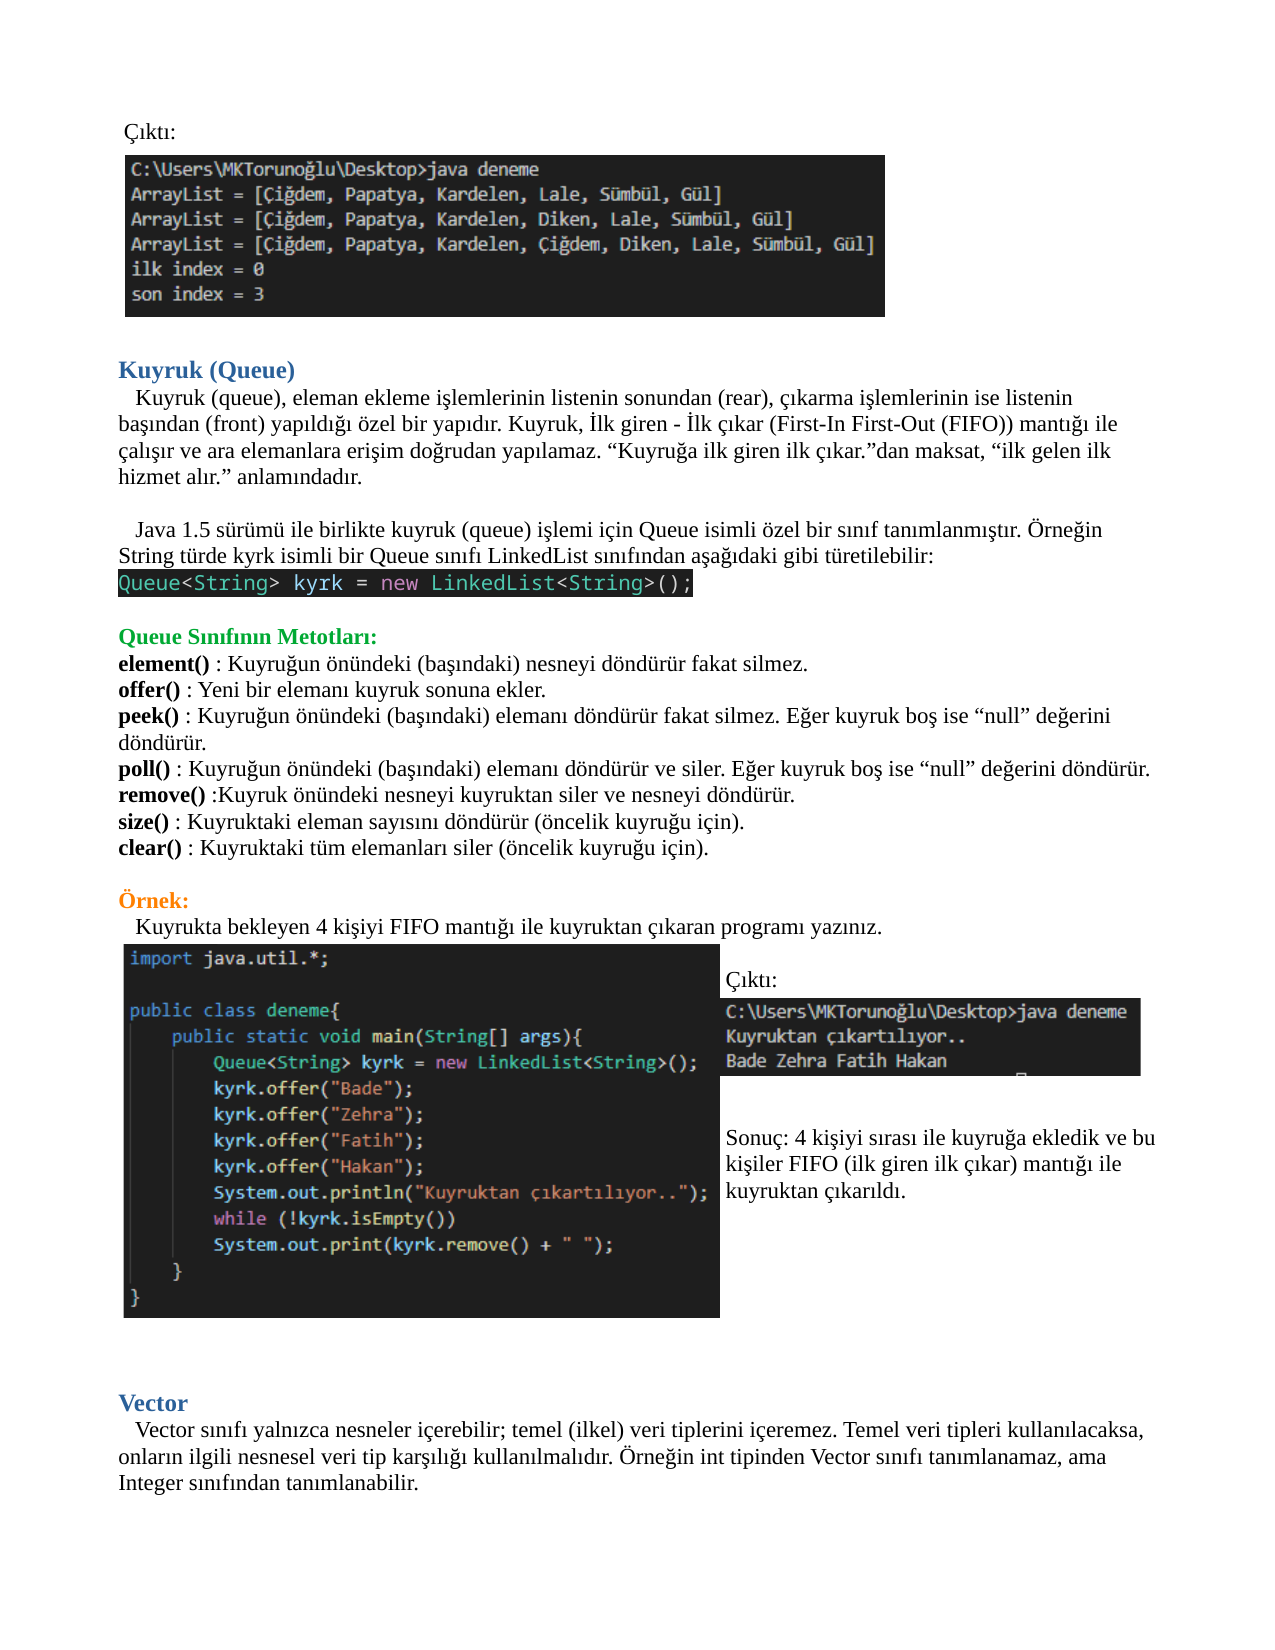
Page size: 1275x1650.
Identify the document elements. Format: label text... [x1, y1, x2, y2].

text clear() : Kuyruktaki tüm elemanları siler (öncelik kuyruğu için). [118, 834, 1157, 861]
picture [125, 155, 885, 317]
text Java 1.5 sürümü ile birlikte kuyruk (queue) işlemi için Queue isimli özel bir sınıf tanımlanmıştır. Örneğin String türde kyrk isimli bir Queue sınıfı LinkedList sınıfından aşağıdaki gibi türetilebilir: [118, 516, 1157, 568]
text Vector sınıfı yalnızca nesneler içerebilir; temel (ilkel) veri tiplerini içeremez. Temel veri tipleri kullanılacaksa, onların ilgili nesnesel veri tip karşılığı kullanılmalıdır. Örneğin int tipinden Vector sınıfı tanımlanamaz, ama Integer sınıfından tanımlanabilir. [118, 1416, 1157, 1495]
text Kuyruk (Queue) [118, 355, 1157, 384]
text Çıktı: [118, 118, 1157, 144]
text Örnek: [118, 887, 1157, 913]
text Çıktı: [720, 966, 1157, 992]
text element() : Kuyruğun önündeki (başındaki) nesneyi döndürür fakat silmez. [118, 650, 1157, 676]
text kuyruktan çıkarıldı. [720, 1177, 1157, 1203]
text peek() : Kuyruğun önündeki (başındaki) elemanı döndürür fakat silmez. Eğer kuyruk boş ise “null” değerini döndürür. [118, 702, 1157, 755]
text remove() :Kuyruk önündeki nesneyi kuyruktan siler ve nesneyi döndürür. [118, 781, 1157, 808]
text Queue Sınıfının Metotları: [118, 623, 1157, 650]
text size() : Kuyruktaki eleman sayısını döndürür (öncelik kuyruğu için). [118, 808, 1157, 834]
text Queue<String> kyrk = new LinkedList<String>(); [118, 568, 1157, 597]
text [118, 966, 123, 992]
text Kuyruk (queue), eleman ekleme işlemlerinin listenin sonundan (rear), çıkarma işlemlerinin ise listenin başından (front) yapıldığı özel bir yapıdır. Kuyruk, İlk giren - İlk çıkar (First-In First-Out (FIFO)) mantığı ile çalışır ve ara elemanlara erişim doğrudan yapılamaz. “Kuyruğa ilk giren ilk çıkar.”dan maksat, “ilk gelen ilk hizmet alır.” anlamındadır. [118, 384, 1157, 489]
text Kuyrukta bekleyen 4 kişiyi FIFO mantığı ile kuyruktan çıkaran programı yazınız. [118, 913, 1157, 939]
text poll() : Kuyruğun önündeki (başındaki) elemanı döndürür ve siler. Eğer kuyruk boş ise “null” değerini döndürür. [118, 755, 1157, 781]
text Vector [118, 1388, 1157, 1416]
text kişiler FIFO (ilk giren ilk çıkar) mantığı ile [720, 1150, 1157, 1177]
text offer() : Yeni bir elemanı kuyruk sonuna ekler. [118, 676, 1157, 702]
picture [123, 944, 1141, 1318]
text Sonuç: 4 kişiyi sırası ile kuyruğa ekledik ve bu [720, 1124, 1157, 1150]
